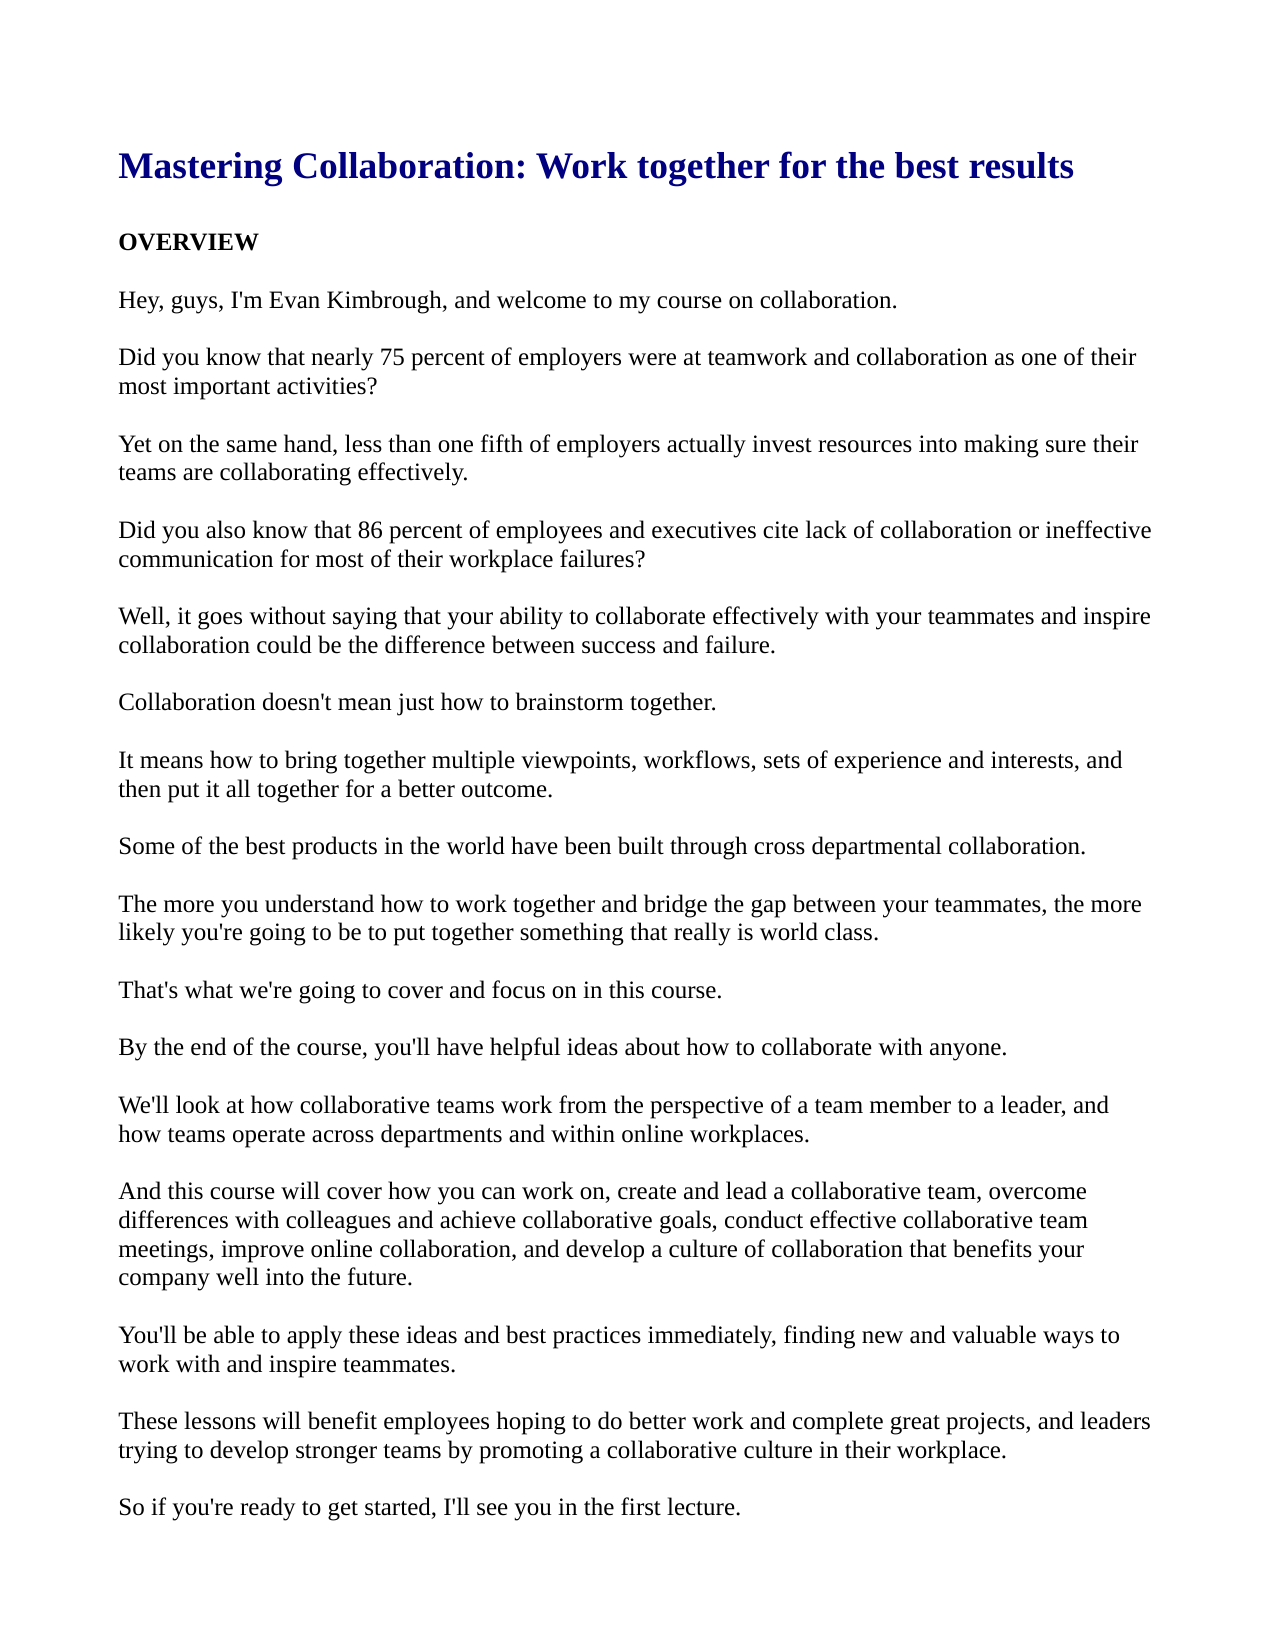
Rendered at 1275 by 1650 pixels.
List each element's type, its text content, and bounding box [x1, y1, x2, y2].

text Yet on the same hand, less than one fifth of employers actually invest resources into making sure their teams are collaborating effectively. [118, 429, 1157, 486]
text It means how to bring together multiple viewpoints, workflows, sets of experience and interests, and then put it all together for a better outcome. [118, 745, 1157, 802]
text We'll look at how collaborative teams work from the perspective of a team member to a leader, and how teams operate across departments and within online workplaces. [118, 1090, 1157, 1147]
text By the end of the course, you'll have helpful ideas about how to collaborate with anyone. [118, 1032, 1157, 1061]
text So if you're ready to get started, I'll see you in the first lecture. [118, 1492, 1157, 1521]
text These lessons will benefit employees hoping to do better work and complete great projects, and leaders trying to develop stronger teams by promoting a collaborative culture in their workplace. [118, 1406, 1157, 1464]
text Did you know that nearly 75 percent of employers were at teamwork and collaboration as one of their most important activities? [118, 342, 1157, 400]
text And this course will cover how you can work on, create and lead a collaborative team, overcome differences with colleagues and achieve collaborative goals, conduct effective collaborative team meetings, improve online collaboration, and develop a culture of collaboration that benefits your company well into the future. [118, 1176, 1157, 1291]
text Hey, guys, I'm Evan Kimbrough, and welcome to my course on collaboration. [118, 285, 1157, 314]
subtitle Mastering Collaboration: Work together for the best results [118, 143, 1157, 186]
text That's what we're going to cover and focus on in this course. [118, 975, 1157, 1004]
text Well, it goes without saying that your ability to collaborate effectively with your teammates and inspire collaboration could be the difference between success and failure. [118, 601, 1157, 659]
text You'll be able to apply these ideas and best practices immediately, finding new and valuable ways to work with and inspire teammates. [118, 1320, 1157, 1377]
text OVERVIEW [118, 227, 1157, 256]
text Collaboration doesn't mean just how to brainstorm together. [118, 687, 1157, 716]
text The more you understand how to work together and bridge the gap between your teammates, the more likely you're going to be to put together something that really is world class. [118, 889, 1157, 946]
text Did you also know that 86 percent of employees and executives cite lack of collaboration or ineffective communication for most of their workplace failures? [118, 515, 1157, 572]
text Some of the best products in the world have been built through cross departmental collaboration. [118, 831, 1157, 860]
